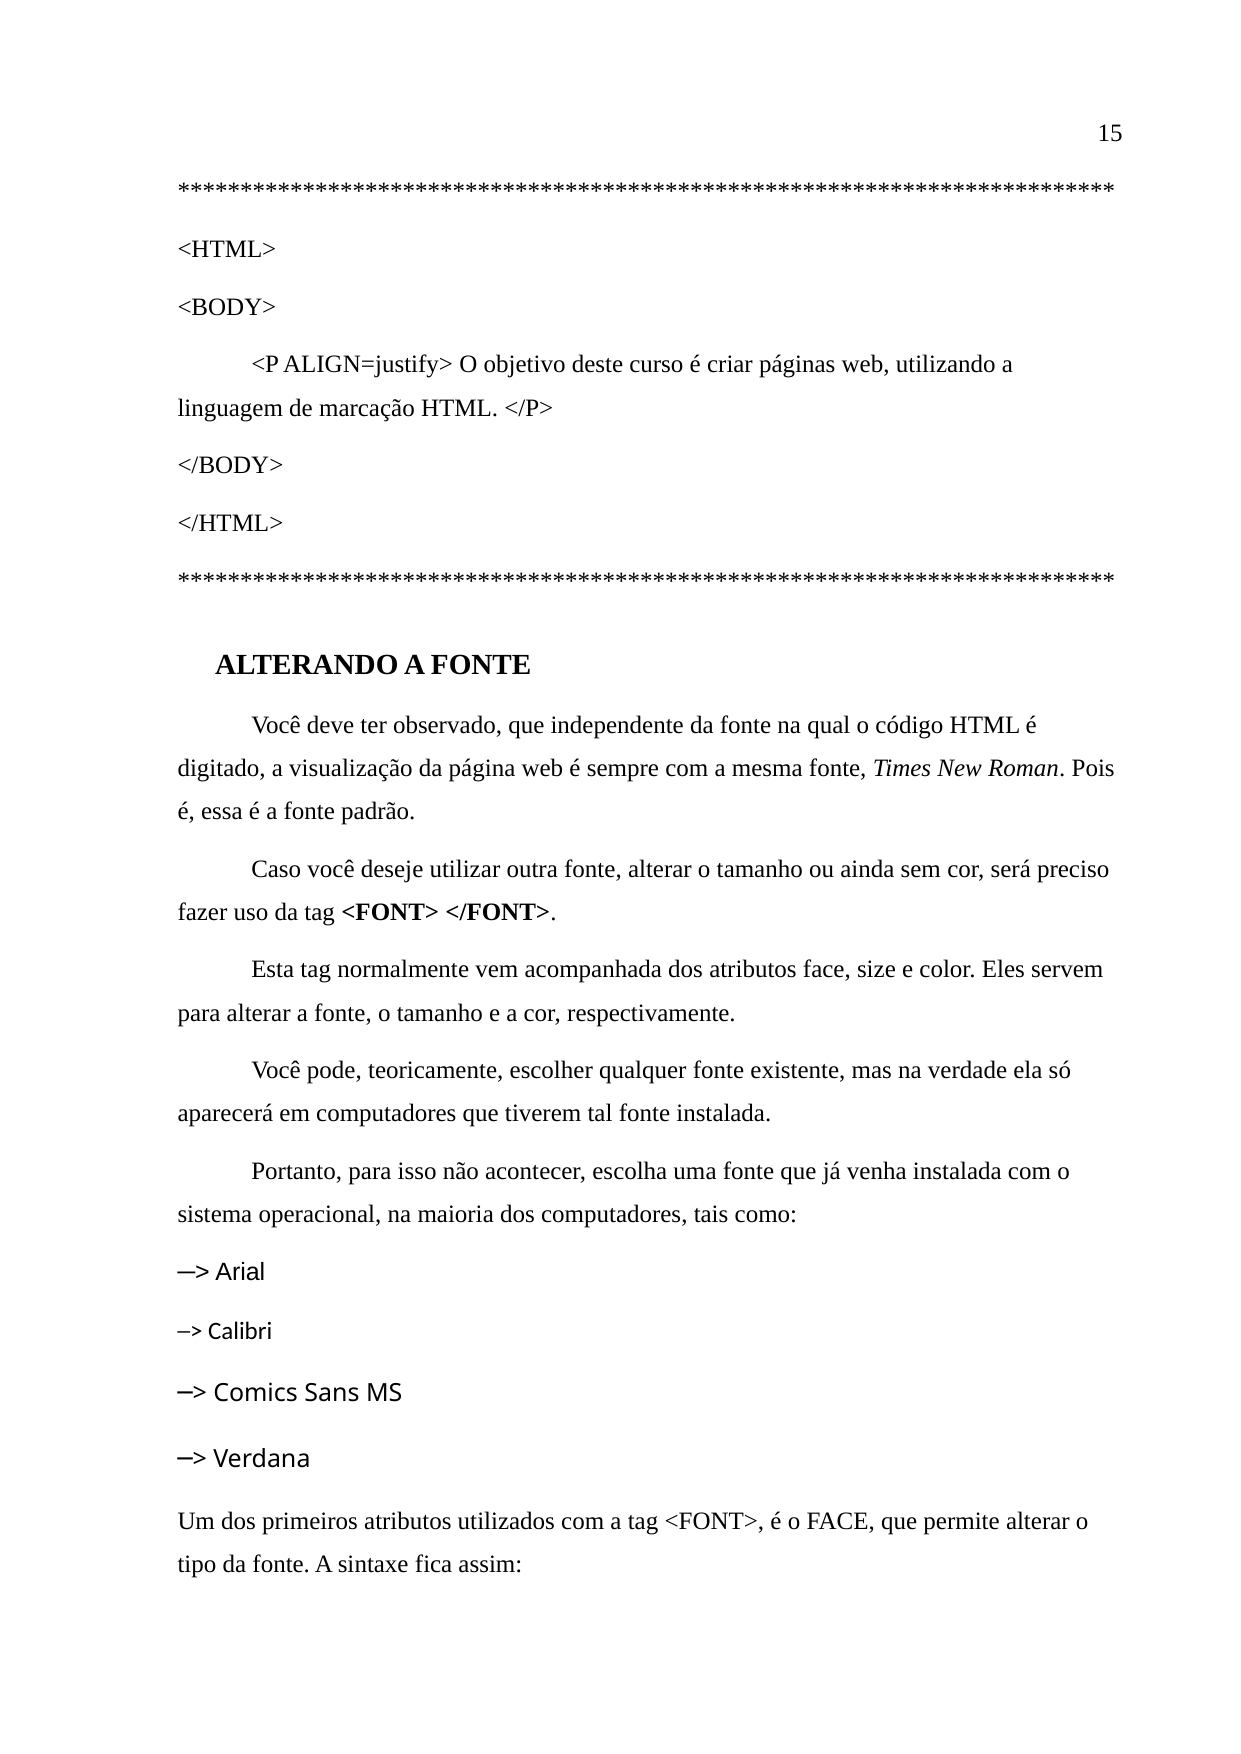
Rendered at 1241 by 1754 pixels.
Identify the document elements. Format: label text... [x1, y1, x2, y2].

text Esta tag normalmente vem acompanhada dos atributos face, size e color. Eles servem para alterar a fonte, o tamanho e a cor, respectivamente. [177, 954, 1122, 1026]
text <BODY> [177, 292, 1122, 321]
text Portanto, para isso não acontecer, escolha uma fonte que já venha instalada com o sistema operacional, na maioria dos computadores, tais como: [177, 1156, 1122, 1228]
text ─> Verdana [177, 1441, 1122, 1475]
subtitle Alterando a fonte [215, 647, 1122, 681]
text </BODY> [177, 450, 1122, 479]
text Caso você deseje utilizar outra fonte, alterar o tamanho ou ainda sem cor, será preciso fazer uso da tag <FONT> </FONT>. [177, 854, 1122, 926]
text Um dos primeiros atributos utilizados com a tag <FONT>, é o FACE, que permite alterar o tipo da fonte. A sintaxe fica assim: [177, 1506, 1122, 1578]
text ─> Arial [177, 1257, 1122, 1286]
text </HTML> [177, 508, 1122, 537]
text ─> Calibri [177, 1315, 1122, 1345]
text *************************************************************************** [177, 176, 1122, 205]
text <HTML> [177, 234, 1122, 263]
text Você deve ter observado, que independente da fonte na qual o código HTML é digitado, a visualização da página web é sempre com a mesma fonte, Times New Roman. Pois é, essa é a fonte padrão. [177, 710, 1122, 825]
text Você pode, teoricamente, escolher qualquer fonte existente, mas na verdade ela só aparecerá em computadores que tiverem tal fonte instalada. [177, 1055, 1122, 1127]
text ─> Comics Sans MS [177, 1375, 1122, 1409]
text *************************************************************************** [177, 566, 1122, 594]
text <P ALIGN=justify> O objetivo deste curso é criar páginas web, utilizando a linguagem de marcação HTML. </P> [177, 349, 1122, 421]
